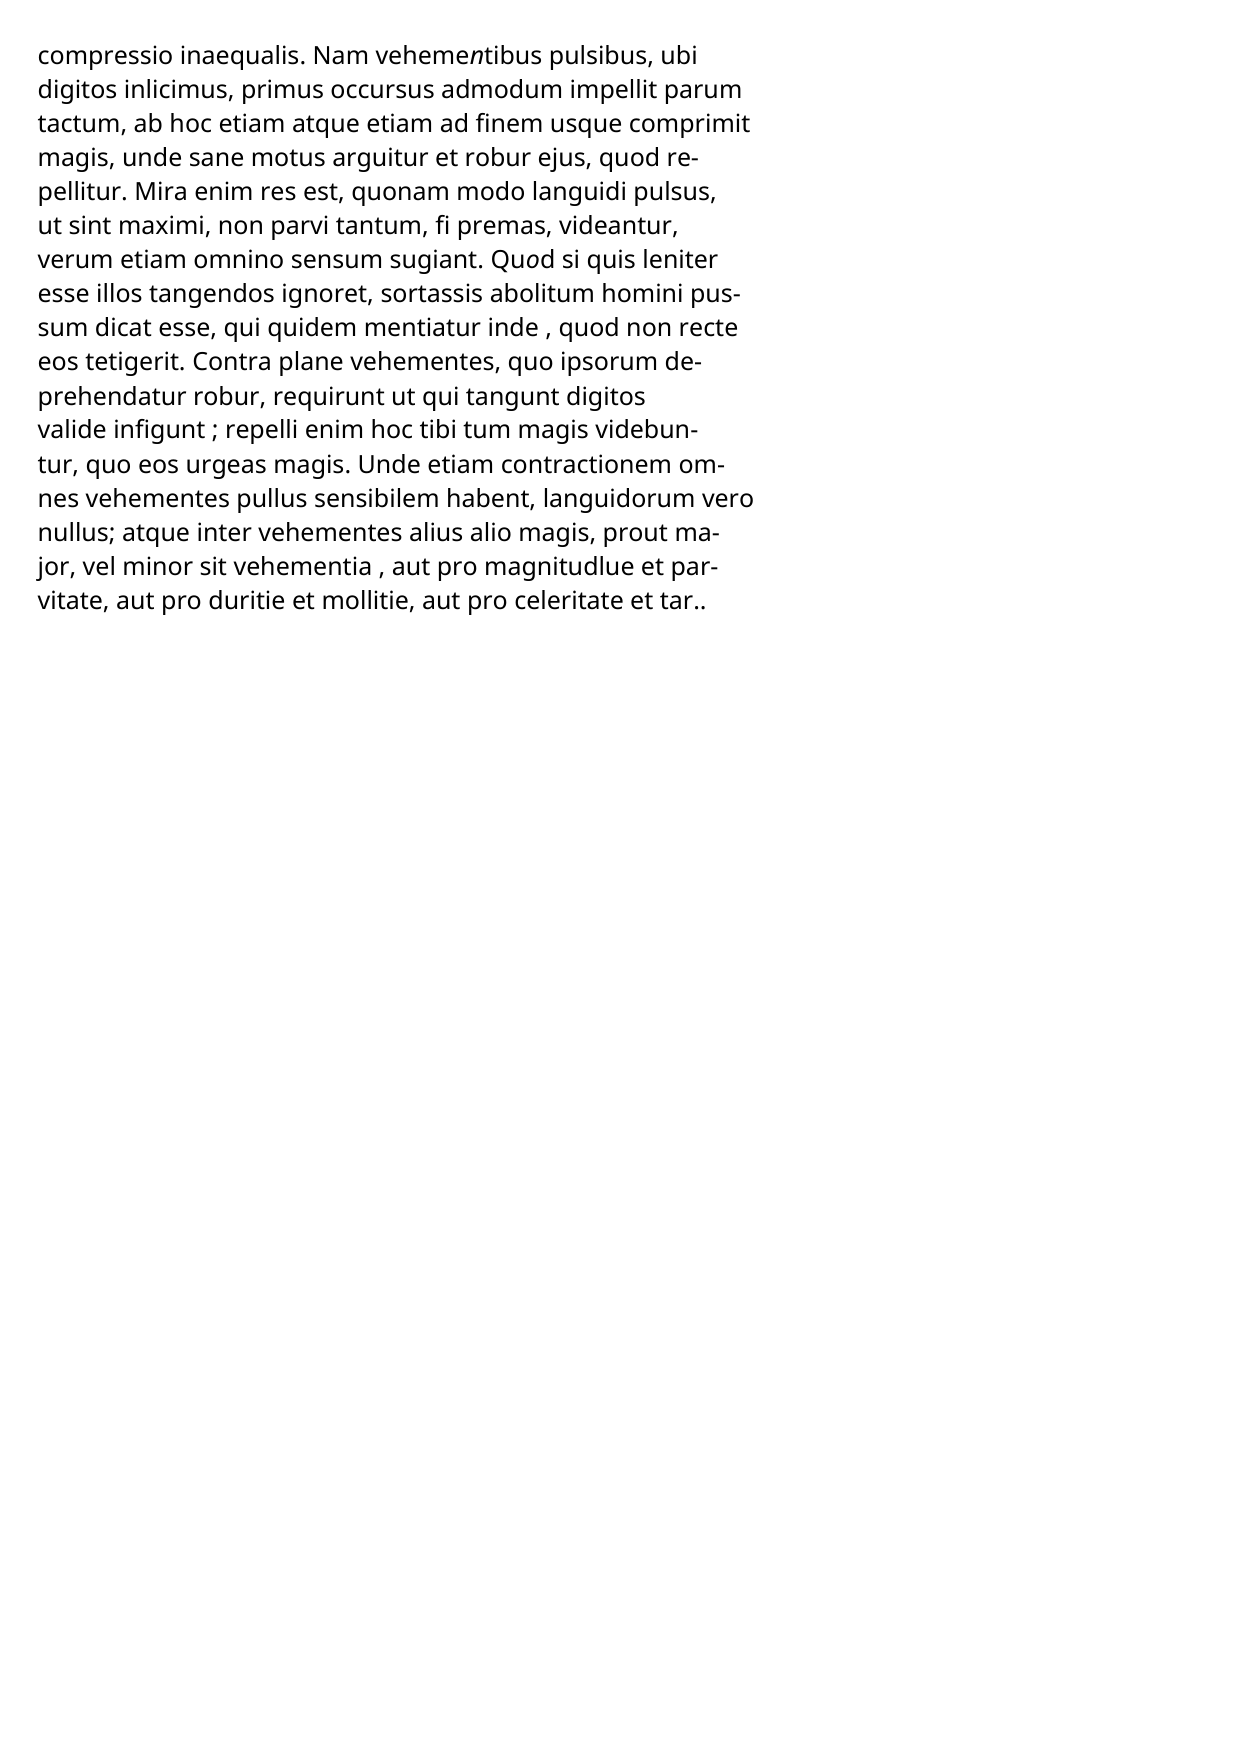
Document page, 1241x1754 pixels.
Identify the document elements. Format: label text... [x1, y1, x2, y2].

text compressio inaequalis. Nam vehementibus pulsibus, ubi digitos inlicimus, primus occursus admodum impellit parum tactum, ab hoc etiam atque etiam ad finem usque comprimit magis, unde sane motus arguitur et robur ejus, quod re- pellitur. Mira enim res est, quonam modo languidi pulsus, ut sint maximi, non parvi tantum, fi premas, videantur, verum etiam omnino sensum sugiant. Quod si quis leniter esse illos tangendos ignoret, sortassis abolitum homini pus- sum dicat esse, qui quidem mentiatur inde , quod non recte eos tetigerit. Contra plane vehementes, quo ipsorum de- prehendatur robur, requirunt ut qui tangunt digitos valide infigunt ; repelli enim hoc tibi tum magis videbun- tur, quo eos urgeas magis. Unde etiam contractionem om- nes vehementes pullus sensibilem habent, languidorum vero nullus; atque inter vehementes alius alio magis, prout ma- jor, vel minor sit vehementia , aut pro magnitudlue et par- vitate, aut pro duritie et mollitie, aut pro celeritate et tar.. [37, 37, 1203, 617]
